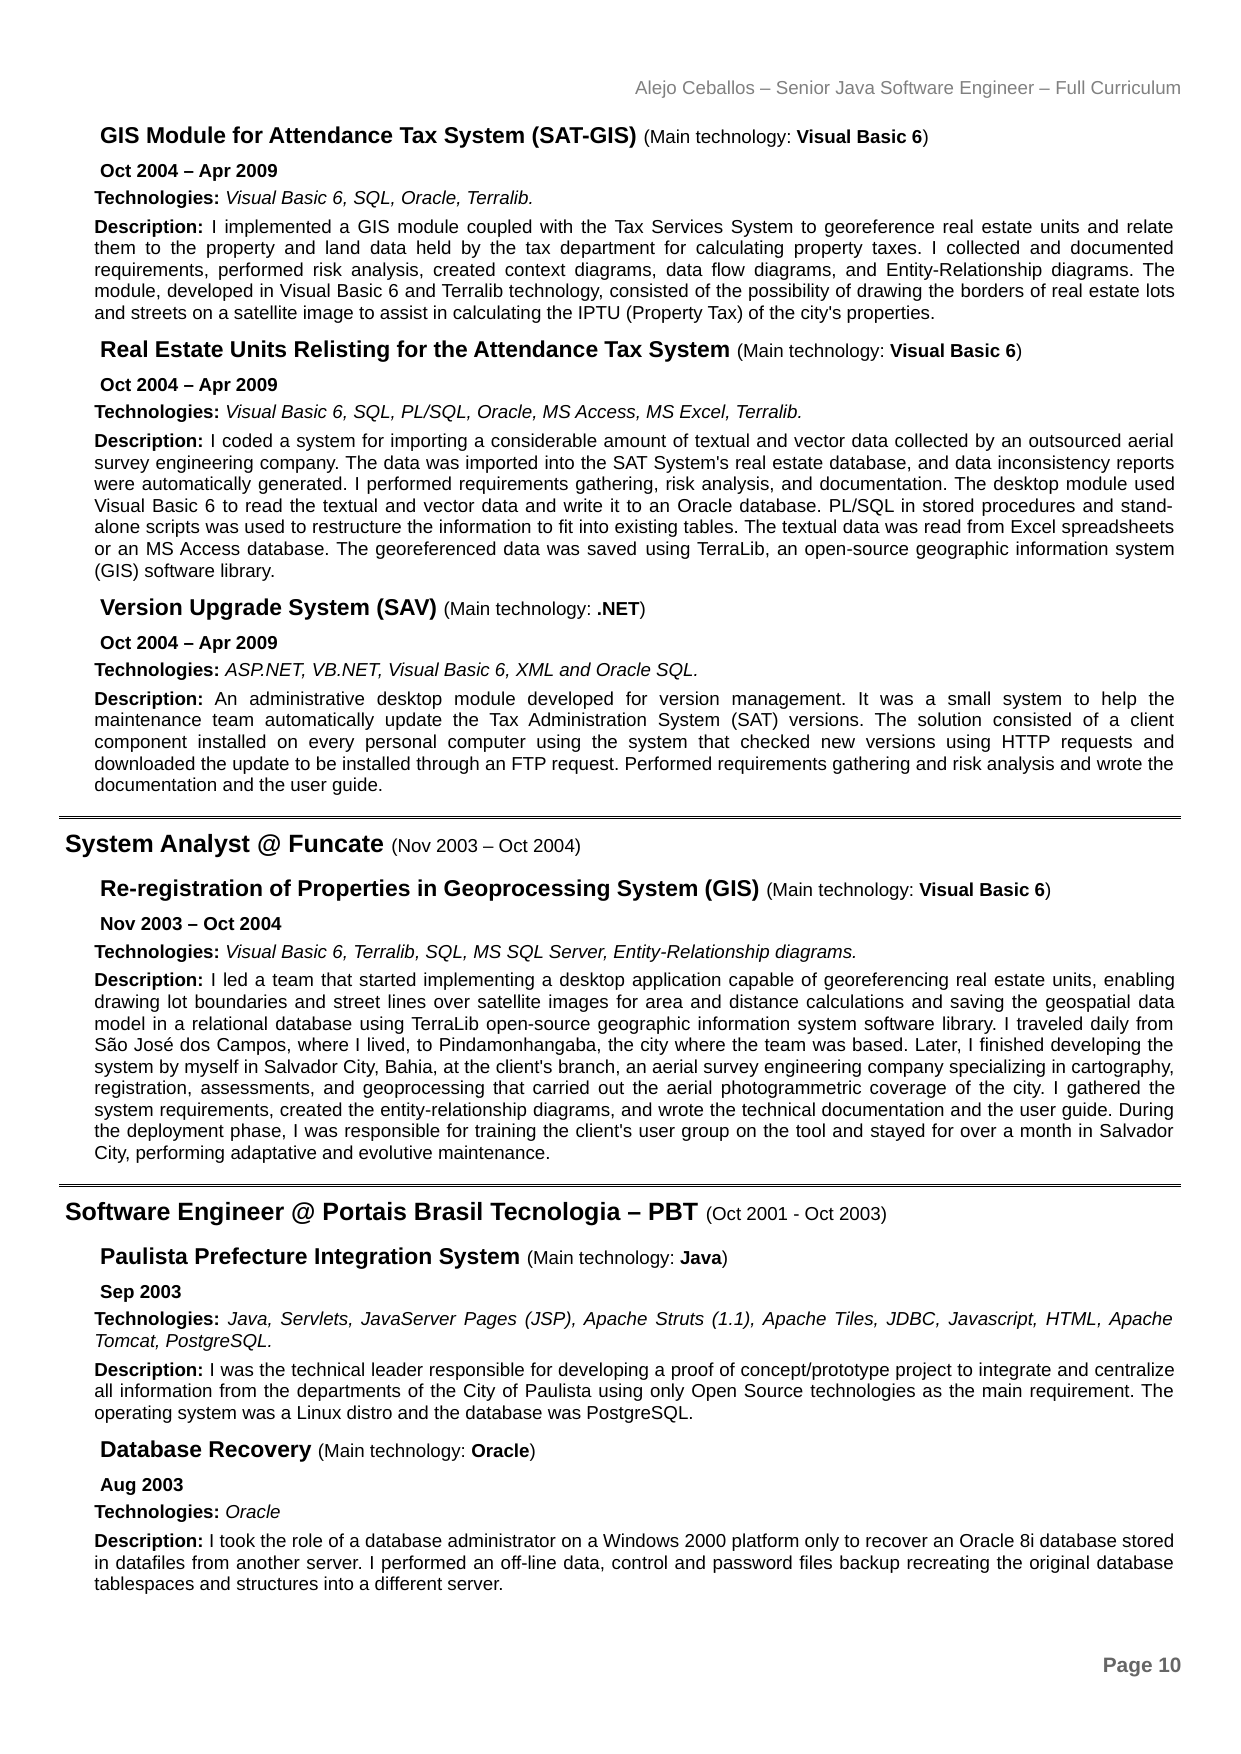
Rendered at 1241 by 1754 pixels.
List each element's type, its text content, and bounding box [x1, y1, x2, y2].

table_cell Nov 2003 – Oct 2004 [94, 908, 1175, 940]
table_cell [59, 110, 88, 801]
table_cell [59, 864, 88, 1169]
table_cell Technologies: Visual Basic 6, Terralib, SQL, MS SQL Server, Entity-Relationship diagrams. Description: I led a team that started implementing a desktop application capable of georeferencing real estate units, enabling drawing lot boundaries and street lines over satellite images for area and distance calculations and saving the geospatial data model in a relational database using TerraLib open-source geographic information system software library. I traveled daily from São José dos Campos, where I lived, to Pindamonhangaba, the city where the team was based. Later, I finished developing the system by myself in Salvador City, Bahia, at the client's branch, an aerial survey engineering company specializing in cartography, registration, assessments, and geoprocessing that carried out the aerial photogrammetric coverage of the city. I gathered the system requirements, created the entity-relationship diagrams, and wrote the technical documentation and the user guide. During the deployment phase, I was responsible for training the client's user group on the tool and stayed for over a month in Salvador City, performing adaptative and evolutive maintenance. [94, 940, 1175, 1163]
table_header Re-registration of Properties in Geoprocessing System (GIS) (Main technology: Visual Basic 6) [94, 870, 1175, 907]
table_cell Oct 2004 – Apr 2009 [94, 368, 1175, 401]
table_cell [89, 110, 1181, 801]
table_cell Technologies: ASP.NET, VB.NET, Visual Basic 6, XML and Oracle SQL. Description: An administrative desktop module developed for version management. It was a small system to help the maintenance team automatically update the Tax Administration System (SAT) versions. The solution consisted of a client component installed on every personal computer using the system that checked new versions using HTTP requests and downloaded the update to be installed through an FTP request. Performed requirements gathering and risk analysis and wrote the documentation and the user guide. [94, 659, 1175, 796]
table_header Paulista Prefecture Integration System (Main technology: Java) [94, 1237, 1175, 1275]
table_cell Database Recovery (Main technology: Oracle) [94, 1430, 1175, 1468]
table_cell Oct 2004 – Apr 2009 [94, 154, 1175, 187]
table_cell [94, 1423, 1175, 1430]
table_cell [89, 864, 1181, 1169]
table_cell [59, 1232, 88, 1607]
table_cell [89, 1232, 1181, 1607]
table_cell Real Estate Units Relisting for the Attendance Tax System (Main technology: Visual Basic 6) [94, 330, 1175, 368]
table_cell Sep 2003 [94, 1275, 1175, 1308]
table_cell GIS Module for Attendance Tax System (SAT-GIS) (Main technology: Visual Basic 6) [94, 116, 1175, 154]
table_cell Version Upgrade System (SAV) (Main technology: .NET) [94, 588, 1175, 626]
table_header System Analyst @ Funcate (Nov 2003 – Oct 2004) [59, 819, 1181, 864]
table_cell Aug 2003 [94, 1468, 1175, 1501]
table_cell Oct 2004 – Apr 2009 [94, 626, 1175, 659]
table_cell [94, 323, 1175, 330]
table_cell Technologies: Java, Servlets, JavaServer Pages (JSP), Apache Struts (1.1), Apache Tiles, JDBC, Javascript, HTML, Apache Tomcat, PostgreSQL. Description: I was the technical leader responsible for developing a proof of concept/prototype project to integrate and centralize all information from the departments of the City of Paulista using only Open Source technologies as the main requirement. The operating system was a Linux distro and the database was PostgreSQL. [94, 1308, 1175, 1423]
table_cell Technologies: Visual Basic 6, SQL, Oracle, Terralib. Description: I implemented a GIS module coupled with the Tax Services System to georeference real estate units and relate them to the property and land data held by the tax department for calculating property taxes. I collected and documented requirements, performed risk analysis, created context diagrams, data flow diagrams, and Entity-Relationship diagrams. The module, developed in Visual Basic 6 and Terralib technology, consisted of the possibility of drawing the borders of real estate lots and streets on a satellite image to assist in calculating the IPTU (Property Tax) of the city's properties. [94, 187, 1175, 323]
table_cell [94, 1595, 1175, 1602]
table_header Software Engineer @ Portais Brasil Tecnologia – PBT (Oct 2001 - Oct 2003) [59, 1187, 1181, 1232]
table_cell [94, 581, 1175, 588]
table_cell Technologies: Oracle Description: I took the role of a database administrator on a Windows 2000 platform only to recover an Oracle 8i database stored in datafiles from another server. I performed an off-line data, control and password files backup recreating the original database tablespaces and structures into a different server. [94, 1501, 1175, 1594]
table_cell Technologies: Visual Basic 6, SQL, PL/SQL, Oracle, MS Access, MS Excel, Terralib. Description: I coded a system for importing a considerable amount of textual and vector data collected by an outsourced aerial survey engineering company. The data was imported into the SAT System's real estate database, and data inconsistency reports were automatically generated. I performed requirements gathering, risk analysis, and documentation. The desktop module used Visual Basic 6 to read the textual and vector data and write it to an Oracle database. PL/SQL in stored procedures and stand-alone scripts was used to restructure the information to fit into existing tables. The textual data was read from Excel spreadsheets or an MS Access database. The georeferenced data was saved using TerraLib, an open-source geographic information system (GIS) software library. [94, 401, 1175, 581]
